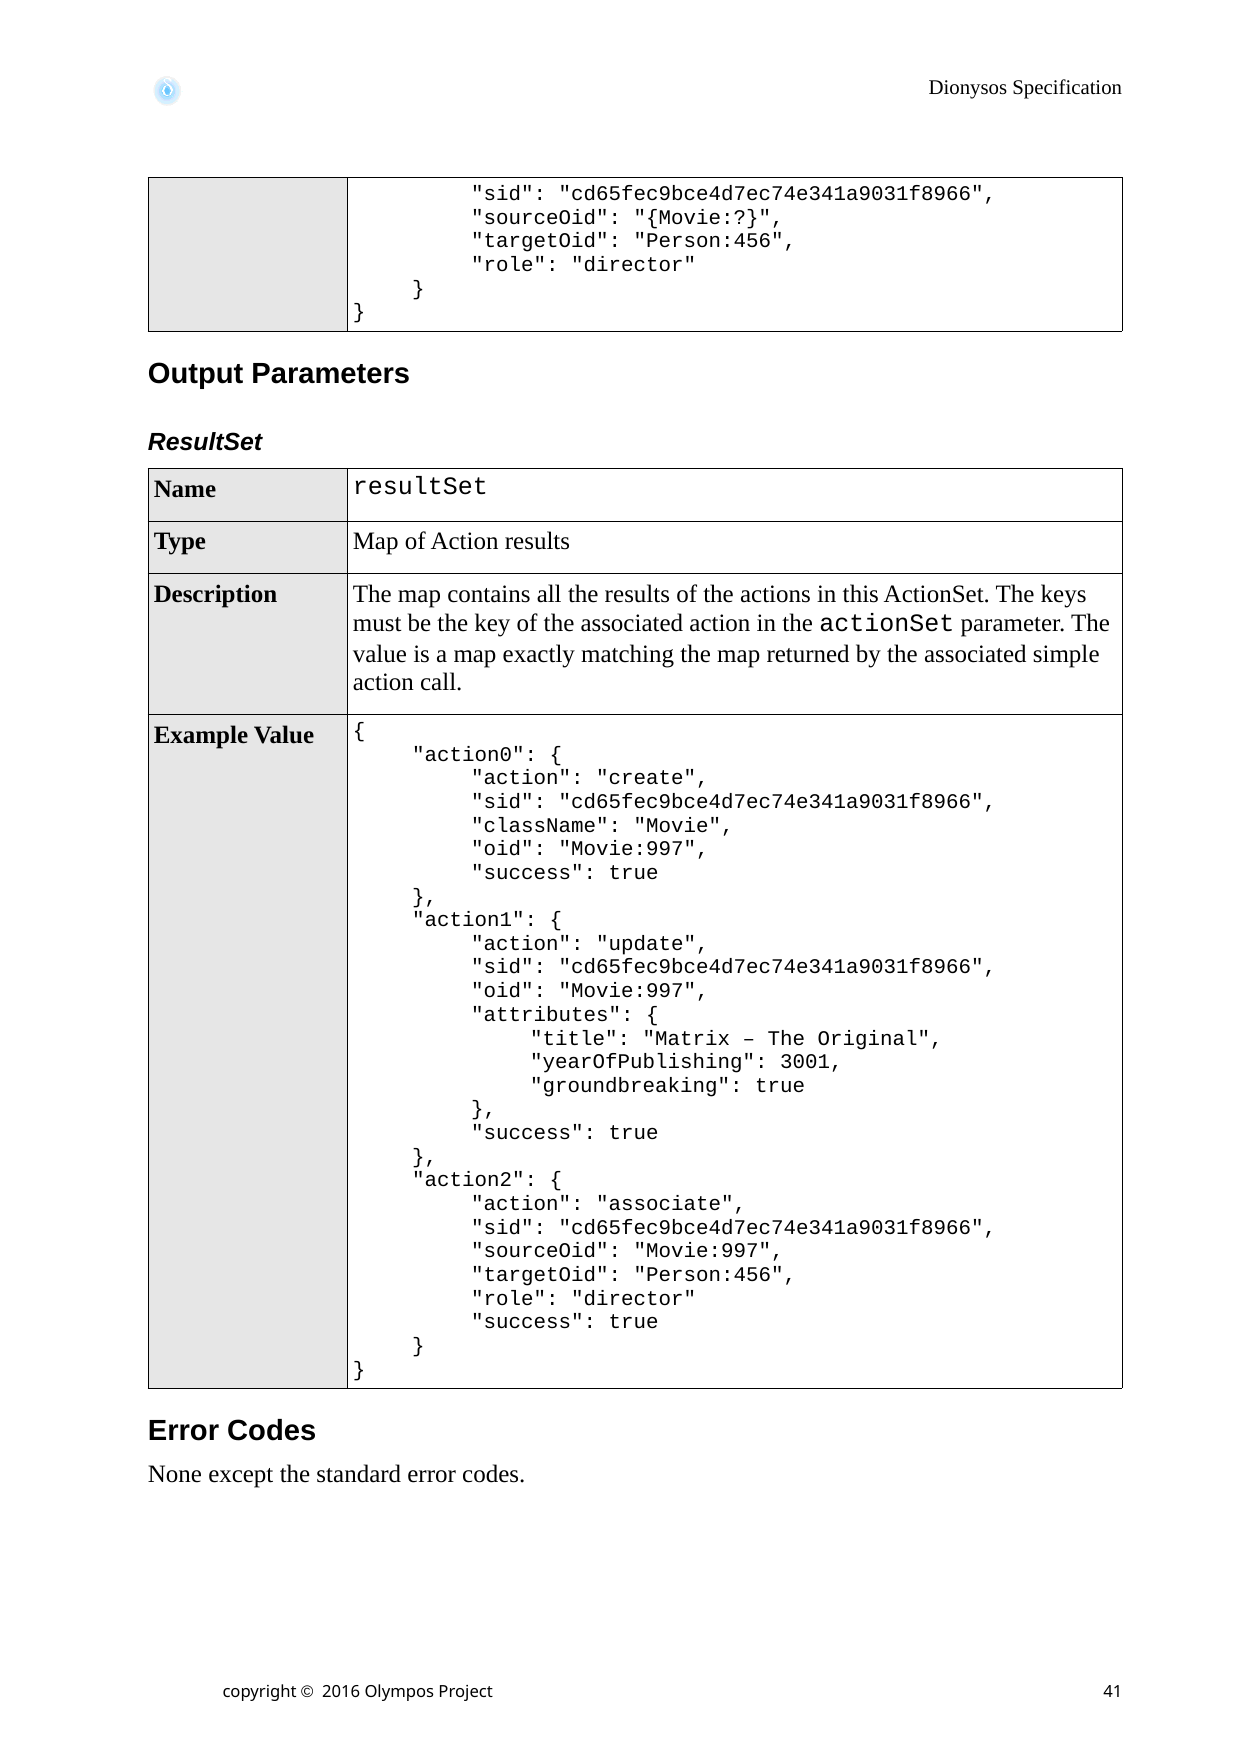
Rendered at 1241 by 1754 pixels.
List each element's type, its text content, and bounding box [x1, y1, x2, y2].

text None except the standard error codes. [148, 1459, 1122, 1488]
picture [152, 75, 184, 106]
text Output Parameters [148, 356, 1122, 389]
table_cell Map of Action results [348, 522, 1122, 573]
table_cell Description [149, 574, 347, 714]
table_header resultSet [348, 469, 1122, 521]
text Error Codes [148, 1413, 1122, 1447]
table_cell Type [149, 522, 347, 573]
table_cell [149, 178, 347, 331]
table_cell "sid": "cd65fec9bce4d7ec74e341a9031f8966", "sourceOid": "{Movie:?}", "targetOid": "Person:456", "role": "director" } } [348, 178, 1122, 331]
table_cell The map contains all the results of the actions in this ActionSet. The keys must be the key of the associated action in the actionSet parameter. The value is a map exactly matching the map returned by the associated simple action call. [348, 574, 1122, 714]
table_header Name [149, 469, 347, 521]
text ResultSet [148, 427, 1122, 455]
table_cell { "action0": { "action": "create", "sid": "cd65fec9bce4d7ec74e341a9031f8966", "className": "Movie", "oid": "Movie:997", "success": true }, "action1": { "action": "update", "sid": "cd65fec9bce4d7ec74e341a9031f8966", "oid": "Movie:997", "attributes": { "title": "Matrix – The Original", "yearOfPublishing": 3001, "groundbreaking": true }, "success": true }, "action2": { "action": "associate", "sid": "cd65fec9bce4d7ec74e341a9031f8966", "sourceOid": "Movie:997", "targetOid": "Person:456", "role": "director" "success": true } } [348, 715, 1122, 1388]
table_cell Example Value [149, 715, 347, 1388]
